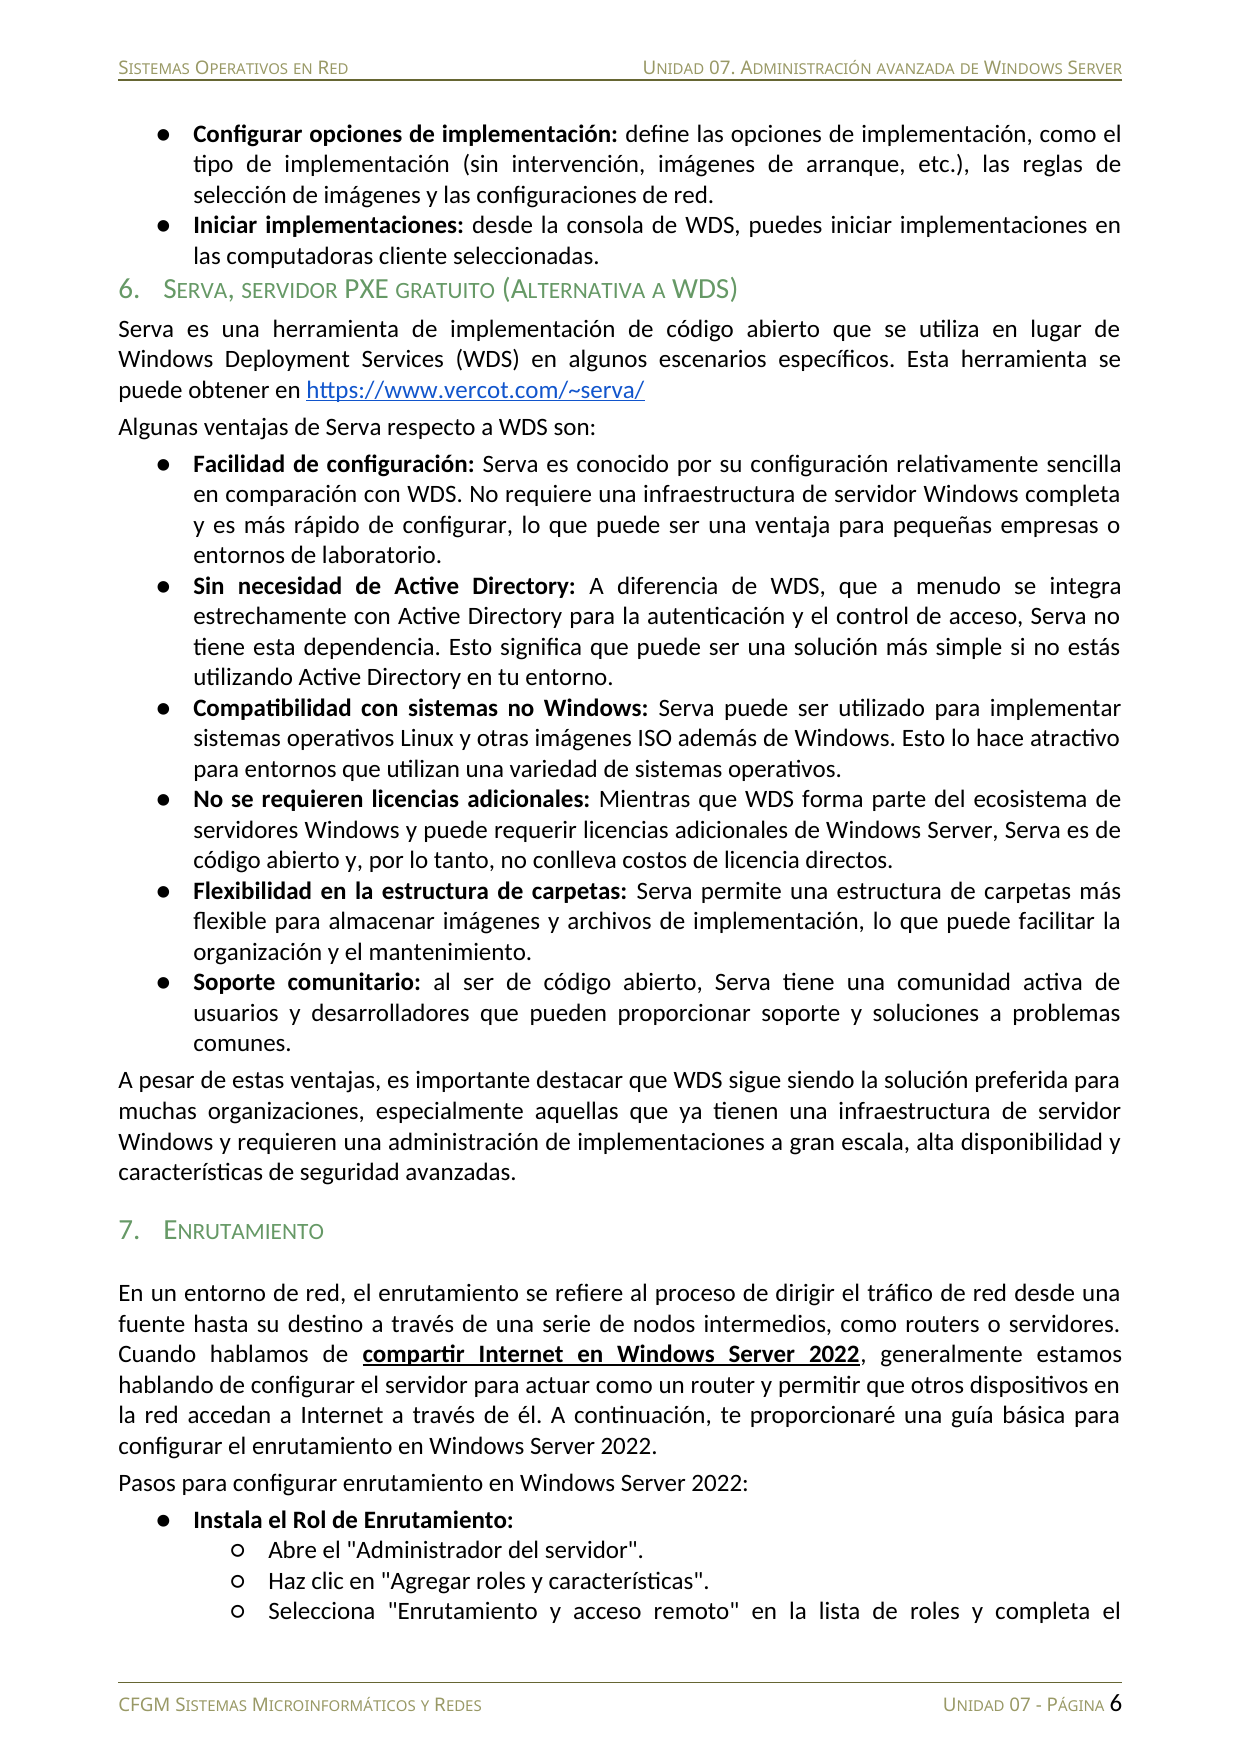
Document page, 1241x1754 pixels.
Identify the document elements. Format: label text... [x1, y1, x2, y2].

list Sin necesidad de Active Directory: A diferencia de WDS, que a menudo se integra estrechamente con Active Directory para la autenticación y el control de acceso, Serva no tiene esta dependencia. Esto significa que puede ser una solución más simple si no estás utilizando Active Directory en tu entorno. [156, 570, 1122, 692]
list Facilidad de configuración: Serva es conocido por su configuración relativamente sencilla en comparación con WDS. No requiere una infraestructura de servidor Windows completa y es más rápido de configurar, lo que puede ser una ventaja para pequeñas empresas o entornos de laboratorio. [156, 448, 1122, 570]
list Instala el Rol de Enrutamiento: [156, 1504, 1122, 1534]
list Iniciar implementaciones: desde la consola de WDS, puedes iniciar implementaciones en las computadoras cliente seleccionadas. [156, 209, 1122, 271]
list Configurar opciones de implementación: define las opciones de implementación, como el tipo de implementación (sin intervención, imágenes de arranque, etc.), las reglas de selección de imágenes y las configuraciones de red. [156, 118, 1122, 209]
list No se requieren licencias adicionales: Mientras que WDS forma parte del ecosistema de servidores Windows y puede requerir licencias adicionales de Windows Server, Serva es de código abierto y, por lo tanto, no conlleva costos de licencia directos. [156, 783, 1122, 875]
text Serva es una herramienta de implementación de código abierto que se utiliza en lugar de Windows Deployment Services (WDS) en algunos escenarios específicos. Esta herramienta se puede obtener en https://www.vercot.com/~serva/ [118, 313, 1122, 404]
list Selecciona "Enrutamiento y acceso remoto" en la lista de roles y completa el [231, 1595, 1122, 1626]
text Pasos para configurar enrutamiento en Windows Server 2022: [118, 1467, 1122, 1497]
text En un entorno de red, el enrutamiento se refiere al proceso de dirigir el tráfico de red desde una fuente hasta su destino a través de una serie de nodos intermedios, como routers o servidores. Cuando hablamos de compartir Internet en Windows Server 2022, generalmente estamos hablando de configurar el servidor para actuar como un router y permitir que otros dispositivos en la red accedan a Internet a través de él. A continuación, te proporcionaré una guía básica para configurar el enrutamiento en Windows Server 2022. [118, 1277, 1122, 1460]
list Flexibilidad en la estructura de carpetas: Serva permite una estructura de carpetas más flexible para almacenar imágenes y archivos de implementación, lo que puede facilitar la organización y el mantenimiento. [156, 875, 1122, 967]
list Soporte comunitario: al ser de código abierto, Serva tiene una comunidad activa de usuarios y desarrolladores que pueden proporcionar soporte y soluciones a problemas comunes. [156, 967, 1122, 1058]
list Haz clic en "Agregar roles y características". [231, 1565, 1122, 1595]
text A pesar de estas ventajas, es importante destacar que WDS sigue siendo la solución preferida para muchas organizaciones, especialmente aquellas que ya tienen una infraestructura de servidor Windows y requieren una administración de implementaciones a gran escala, alta disponibilidad y características de seguridad avanzadas. [118, 1064, 1122, 1187]
subtitle Enrutamiento [118, 1211, 1122, 1247]
text Algunas ventajas de Serva respecto a WDS son: [118, 411, 1122, 441]
list Abre el "Administrador del servidor". [231, 1534, 1122, 1565]
list Compatibilidad con sistemas no Windows: Serva puede ser utilizado para implementar sistemas operativos Linux y otras imágenes ISO además de Windows. Esto lo hace atractivo para entornos que utilizan una variedad de sistemas operativos. [156, 692, 1122, 783]
subtitle Serva, servidor PXE gratuito (Alternativa a WDS) [118, 271, 1122, 306]
